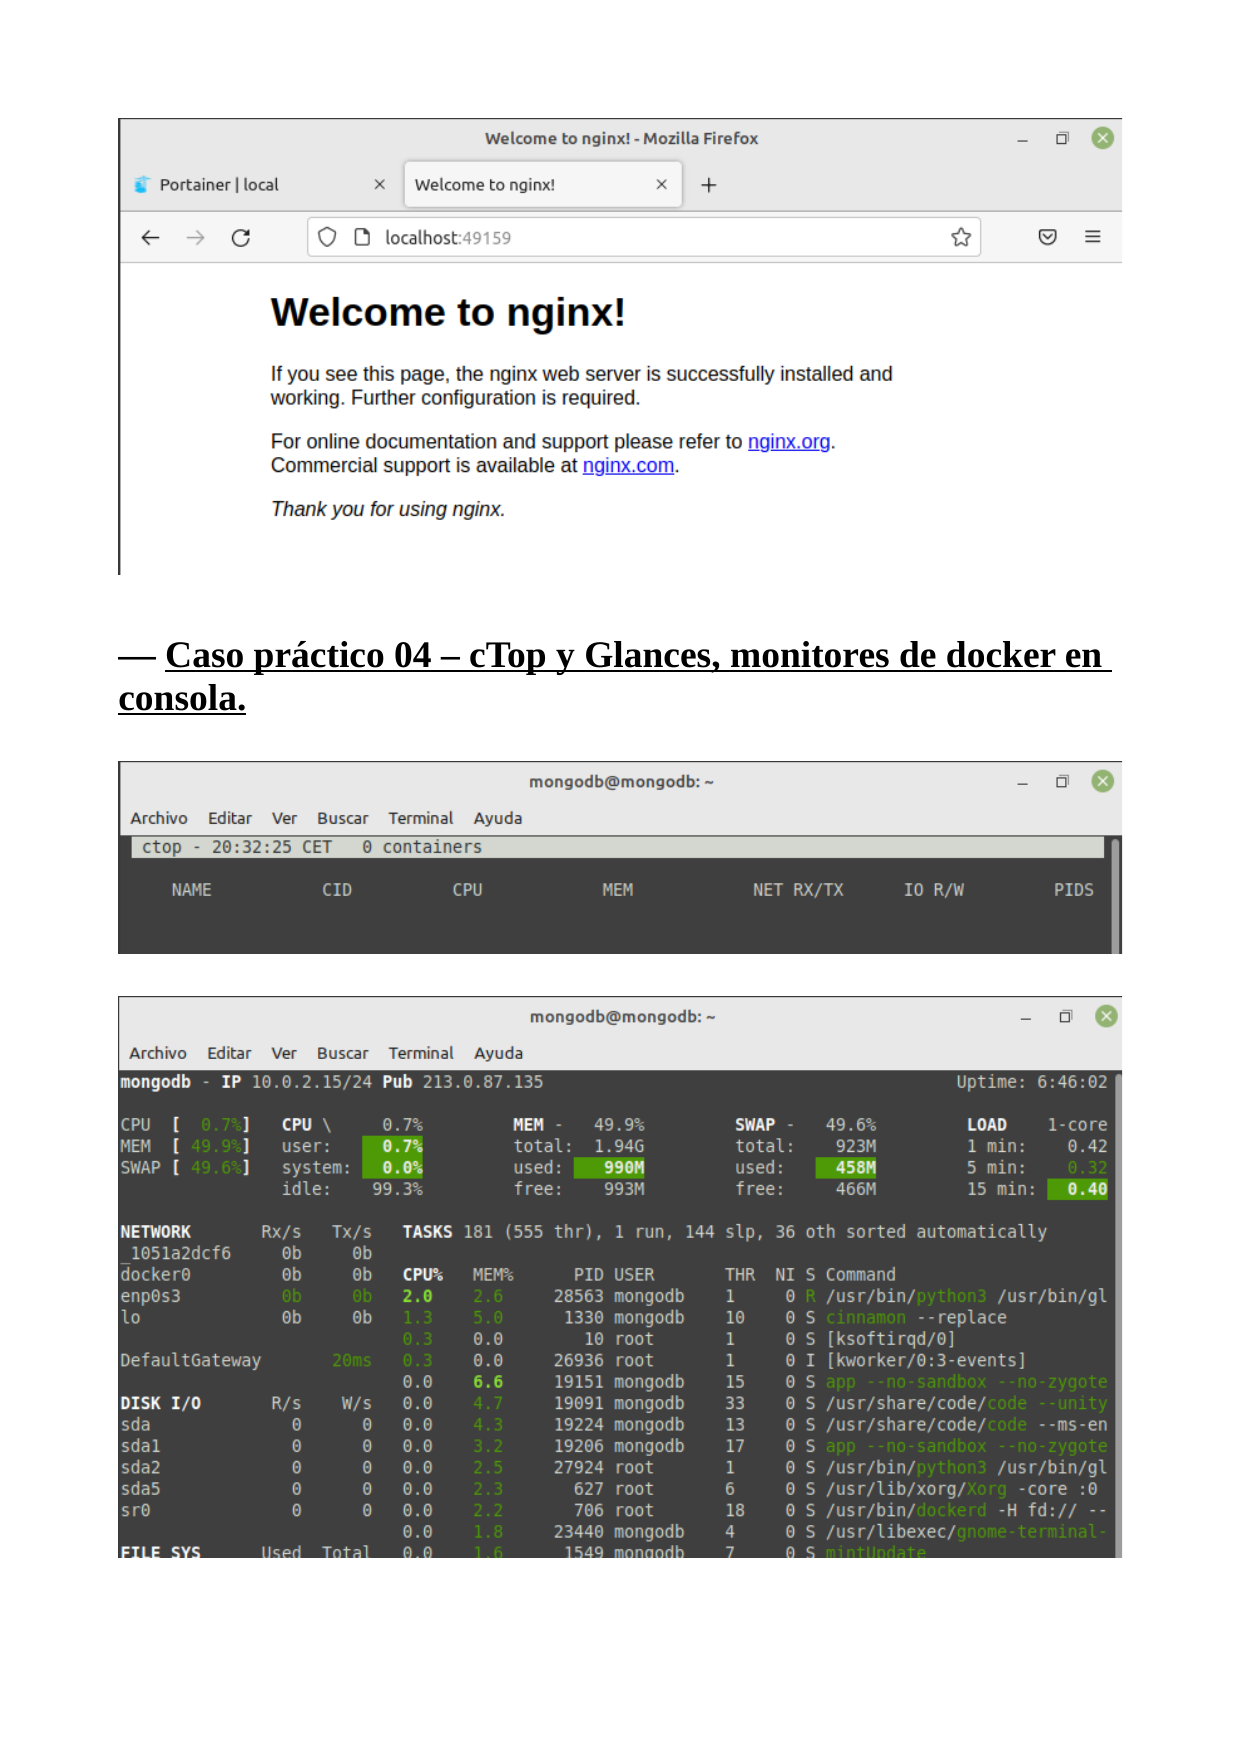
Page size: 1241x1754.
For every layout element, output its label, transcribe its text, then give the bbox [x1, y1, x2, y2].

text — Caso práctico 04 – cTop y Glances, monitores de docker en consola. [118, 632, 1122, 719]
picture [118, 761, 1123, 954]
picture [118, 118, 1123, 575]
picture [118, 996, 1123, 1558]
